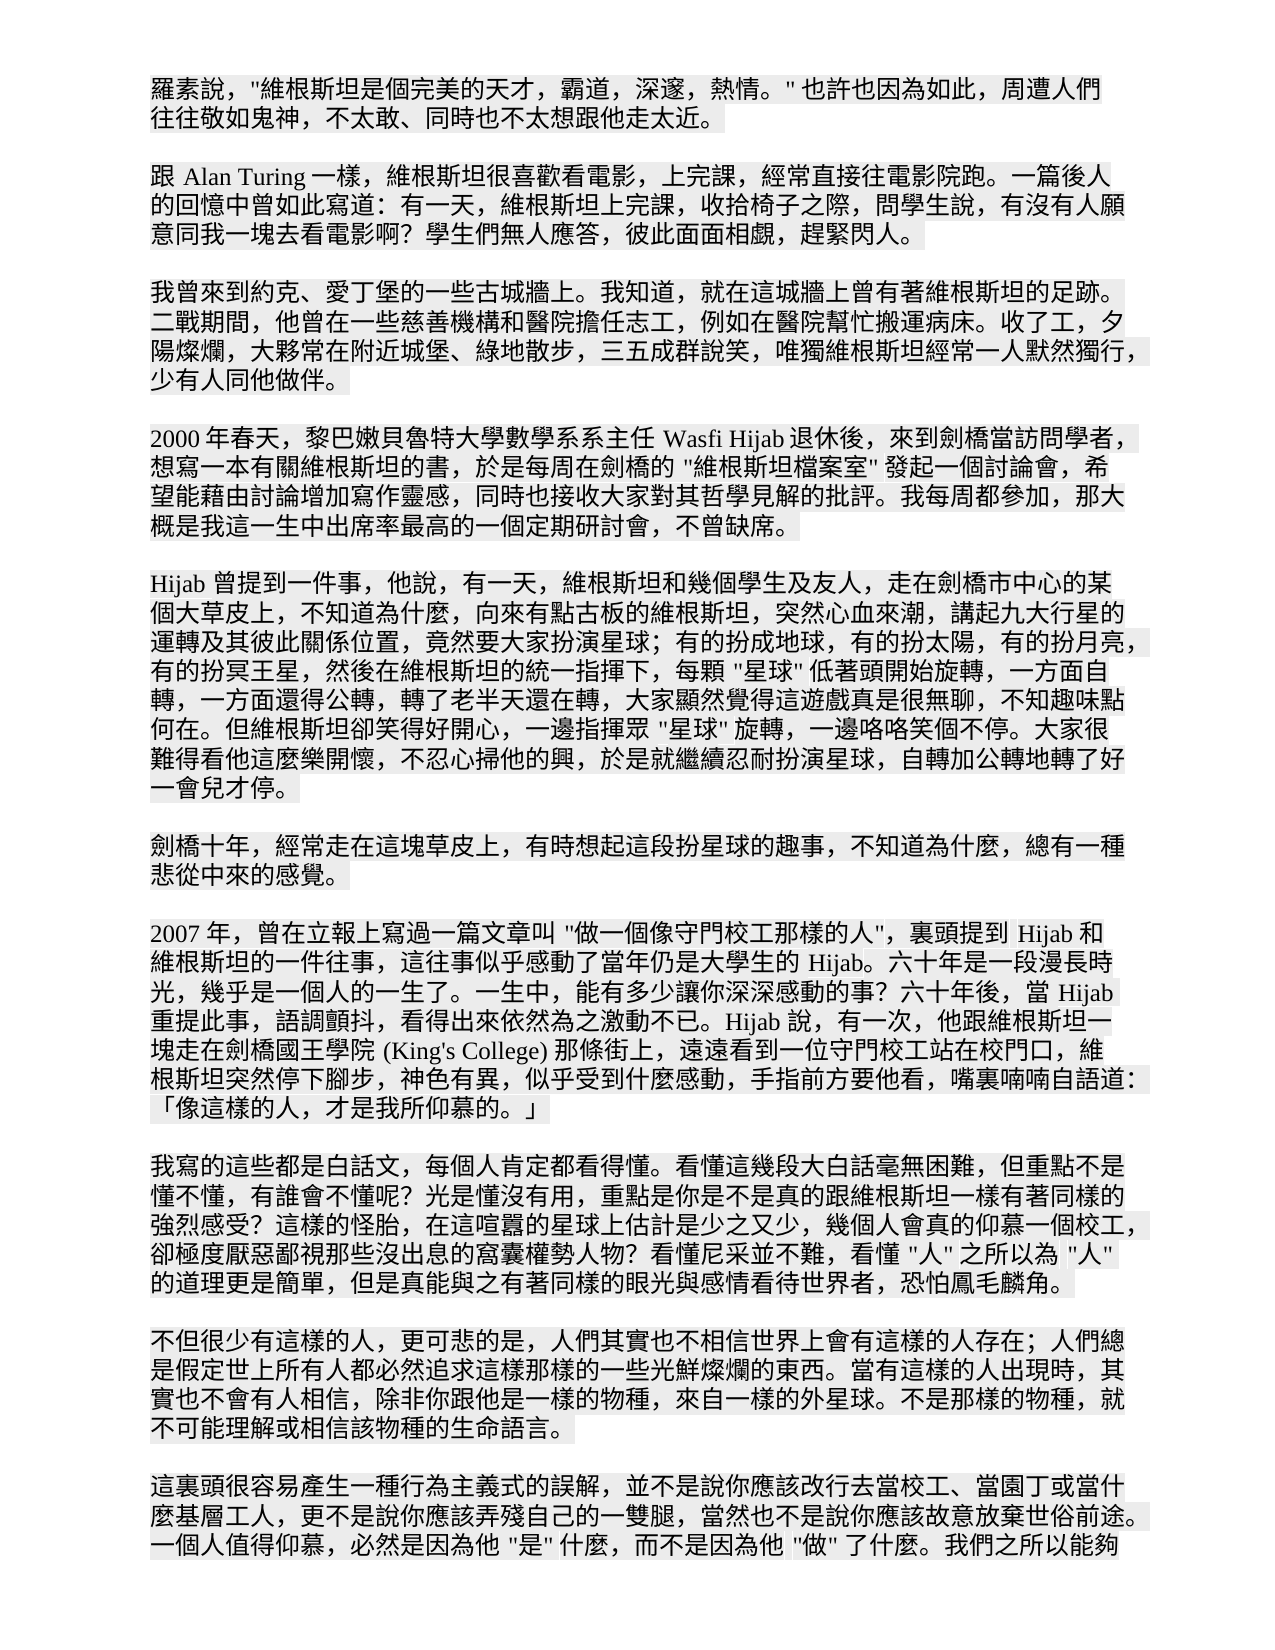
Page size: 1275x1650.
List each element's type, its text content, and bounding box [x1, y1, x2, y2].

text 羅素說，"維根斯坦是個完美的天才，霸道，深邃，熱情。" 也許也因為如此，周遭人們往往敬如鬼神，不太敢、同時也不太想跟他走太近。 跟 Alan Turing一樣，維根斯坦很喜歡看電影，上完課，經常直接往電影院跑。一篇後人的回憶中曾如此寫道：有一天，維根斯坦上完課，收拾椅子之際，問學生說，有沒有人願意同我一塊去看電影啊？學生們無人應答，彼此面面相覷，趕緊閃人。 我曾來到約克、愛丁堡的一些古城牆上。我知道，就在這城牆上曾有著維根斯坦的足跡。二戰期間，他曾在一些慈善機構和醫院擔任志工，例如在醫院幫忙搬運病床。收了工，夕陽燦爛，大夥常在附近城堡、綠地散步，三五成群說笑，唯獨維根斯坦經常一人默然獨行，少有人同他做伴。 2000年春天，黎巴嫩貝魯特大學數學系系主任 Wasfi Hijab退休後，來到劍橋當訪問學者，想寫一本有關維根斯坦的書，於是每周在劍橋的 "維根斯坦檔案室" 發起一個討論會，希望能藉由討論增加寫作靈感，同時也接收大家對其哲學見解的批評。我每周都參加，那大概是我這一生中出席率最高的一個定期研討會，不曾缺席。 Hijab 曾提到一件事，他說，有一天，維根斯坦和幾個學生及友人，走在劍橋市中心的某個大草皮上，不知道為什麼，向來有點古板的維根斯坦，突然心血來潮，講起九大行星的運轉及其彼此關係位置，竟然要大家扮演星球；有的扮成地球，有的扮太陽，有的扮月亮，有的扮冥王星，然後在維根斯坦的統一指揮下，每顆 "星球" 低著頭開始旋轉，一方面自轉，一方面還得公轉，轉了老半天還在轉，大家顯然覺得這遊戲真是很無聊，不知趣味點何在。但維根斯坦卻笑得好開心，一邊指揮眾 "星球" 旋轉，一邊咯咯笑個不停。大家很難得看他這麼樂開懷，不忍心掃他的興，於是就繼續忍耐扮演星球，自轉加公轉地轉了好一會兒才停。 劍橋十年，經常走在這塊草皮上，有時想起這段扮星球的趣事，不知道為什麼，總有一種悲從中來的感覺。 2007 年，曾在立報上寫過一篇文章叫 "做一個像守門校工那樣的人"，裏頭提到 Hijab 和維根斯坦的一件往事，這往事似乎感動了當年仍是大學生的 Hijab。六十年是一段漫長時光，幾乎是一個人的一生了。一生中，能有多少讓你深深感動的事？六十年後，當 Hijab 重提此事，語調顫抖，看得出來依然為之激動不已。Hijab 說，有一次，他跟維根斯坦一塊走在劍橋國王學院 (King's College) 那條街上，遠遠看到一位守門校工站在校門口，維根斯坦突然停下腳步，神色有異，似乎受到什麼感動，手指前方要他看，嘴裏喃喃自語道：「像這樣的人，才是我所仰慕的。」 我寫的這些都是白話文，每個人肯定都看得懂。看懂這幾段大白話毫無困難，但重點不是懂不懂，有誰會不懂呢？光是懂沒有用，重點是你是不是真的跟維根斯坦一樣有著同樣的強烈感受？這樣的怪胎，在這喧囂的星球上估計是少之又少，幾個人會真的仰慕一個校工，卻極度厭惡鄙視那些沒出息的窩囊權勢人物？看懂尼采並不難，看懂 "人" 之所以為 "人" 的道理更是簡單，但是真能與之有著同樣的眼光與感情看待世界者，恐怕鳳毛麟角。 不但很少有這樣的人，更可悲的是，人們其實也不相信世界上會有這樣的人存在；人們總是假定世上所有人都必然追求這樣那樣的一些光鮮燦爛的東西。當有這樣的人出現時，其實也不會有人相信，除非你跟他是一樣的物種，來自一樣的外星球。不是那樣的物種，就不可能理解或相信該物種的生命語言。 這裏頭很容易產生一種行為主義式的誤解，並不是說你應該改行去當校工、當園丁或當什麼基層工人，更不是說你應該弄殘自己的一雙腿，當然也不是說你應該故意放棄世俗前途。一個人值得仰慕，必然是因為他 "是" 什麼，而不是因為他 "做" 了什麼。我們之所以能夠 "做" 出什麼，是因為我們 "是" 什麼。同理，當我們不是什麼時，就算你在行為上再怎麼故意模仿也不會使你變成什麼。如果你是一頭獅子，就算你病了，瘸了，老了，乃至死了，你始終都還是一頭獅子；但如果你是一隻兔子，哪怕你長得很胖很大隻，毛髮蓬鬆得很嚇人，哪怕你故做披頭散髮狀，發出獅子吼，你仍然還是一隻兔子。 在一個正常的山野草原裡，從來只有兔子關注、議論著獅子的動向，而獅子就是獅子，他不需要去聆聽兔子、羚羊無謂的叫聲，無須關注其一舉一動。生命有輕有重，一如才智有深有淺，人格有厚有薄。貴者，人賤之猶不足，尚且自賤之，寧不哀哉？ [150, 75, 1125, 1560]
